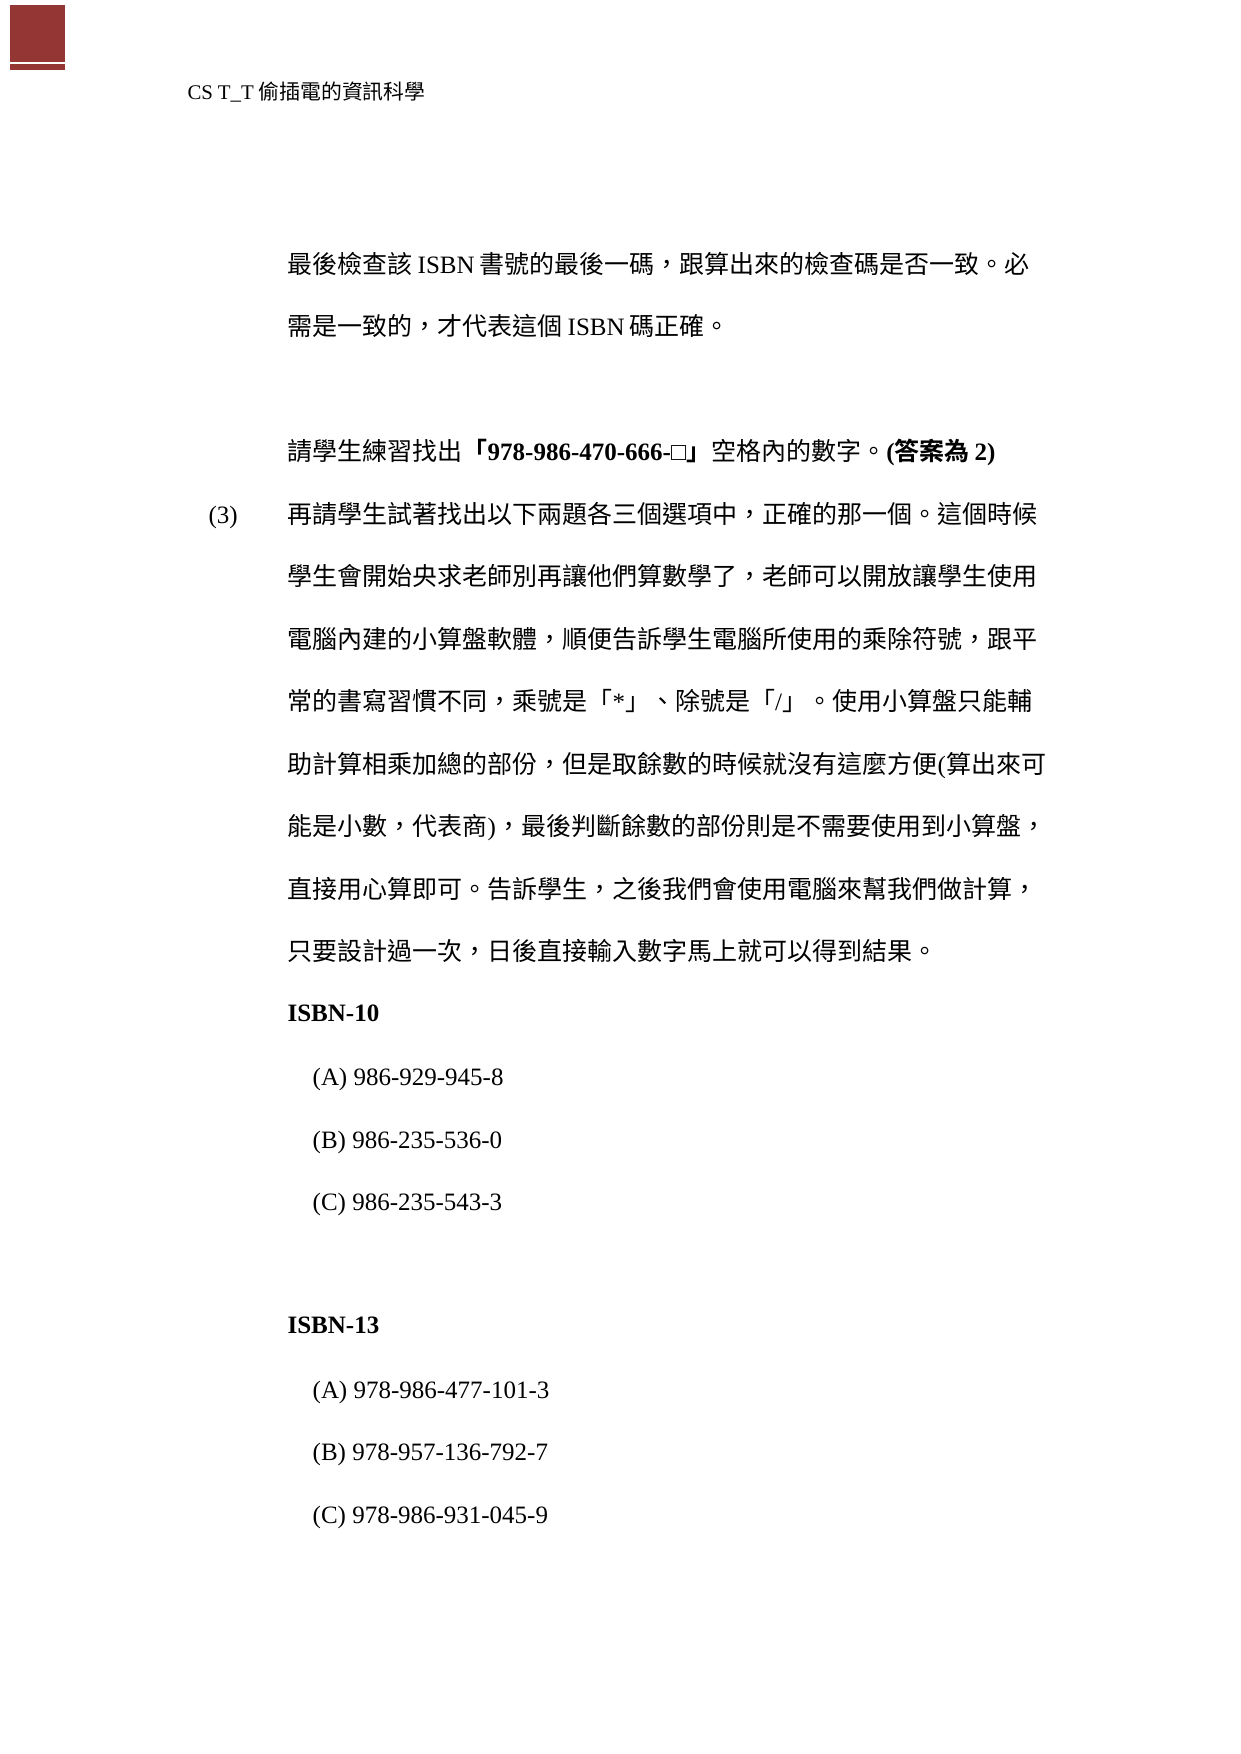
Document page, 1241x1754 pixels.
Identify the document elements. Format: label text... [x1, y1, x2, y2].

text 請學生練習找出「978-986-470-666-□」空格內的數字。(答案為2) [287, 408, 1053, 471]
text (C) 986-235-543-3 [287, 1158, 1053, 1221]
text (A) 986-929-945-8 [287, 1033, 1053, 1096]
text (A) 978-986-477-101-3 [287, 1346, 1053, 1408]
text ISBN-13 [287, 1283, 1053, 1346]
text (C) 978-986-931-045-9 [287, 1471, 1053, 1533]
text (B) 986-235-536-0 [287, 1096, 1053, 1158]
text 最後檢查該ISBN書號的最後一碼，跟算出來的檢查碼是否一致。必需是一致的，才代表這個ISBN碼正確。 [287, 221, 1053, 346]
list 再請學生試著找出以下兩題各三個選項中，正確的那一個。這個時候學生會開始央求老師別再讓他們算數學了，老師可以開放讓學生使用電腦內建的小算盤軟體，順便告訴學生電腦所使用的乘除符號，跟平常的書寫習慣不同，乘號是「*」、除號是「/」。使用小算盤只能輔助計算相乘加總的部份，但是取餘數的時候就沒有這麼方便(算出來可能是小數，代表商)，最後判斷餘數的部份則是不需要使用到小算盤，直接用心算即可。告訴學生，之後我們會使用電腦來幫我們做計算，只要設計過一次，日後直接輸入數字馬上就可以得到結果。 ISBN-10 [237, 471, 1053, 1033]
text (B) 978-957-136-792-7 [287, 1408, 1053, 1471]
